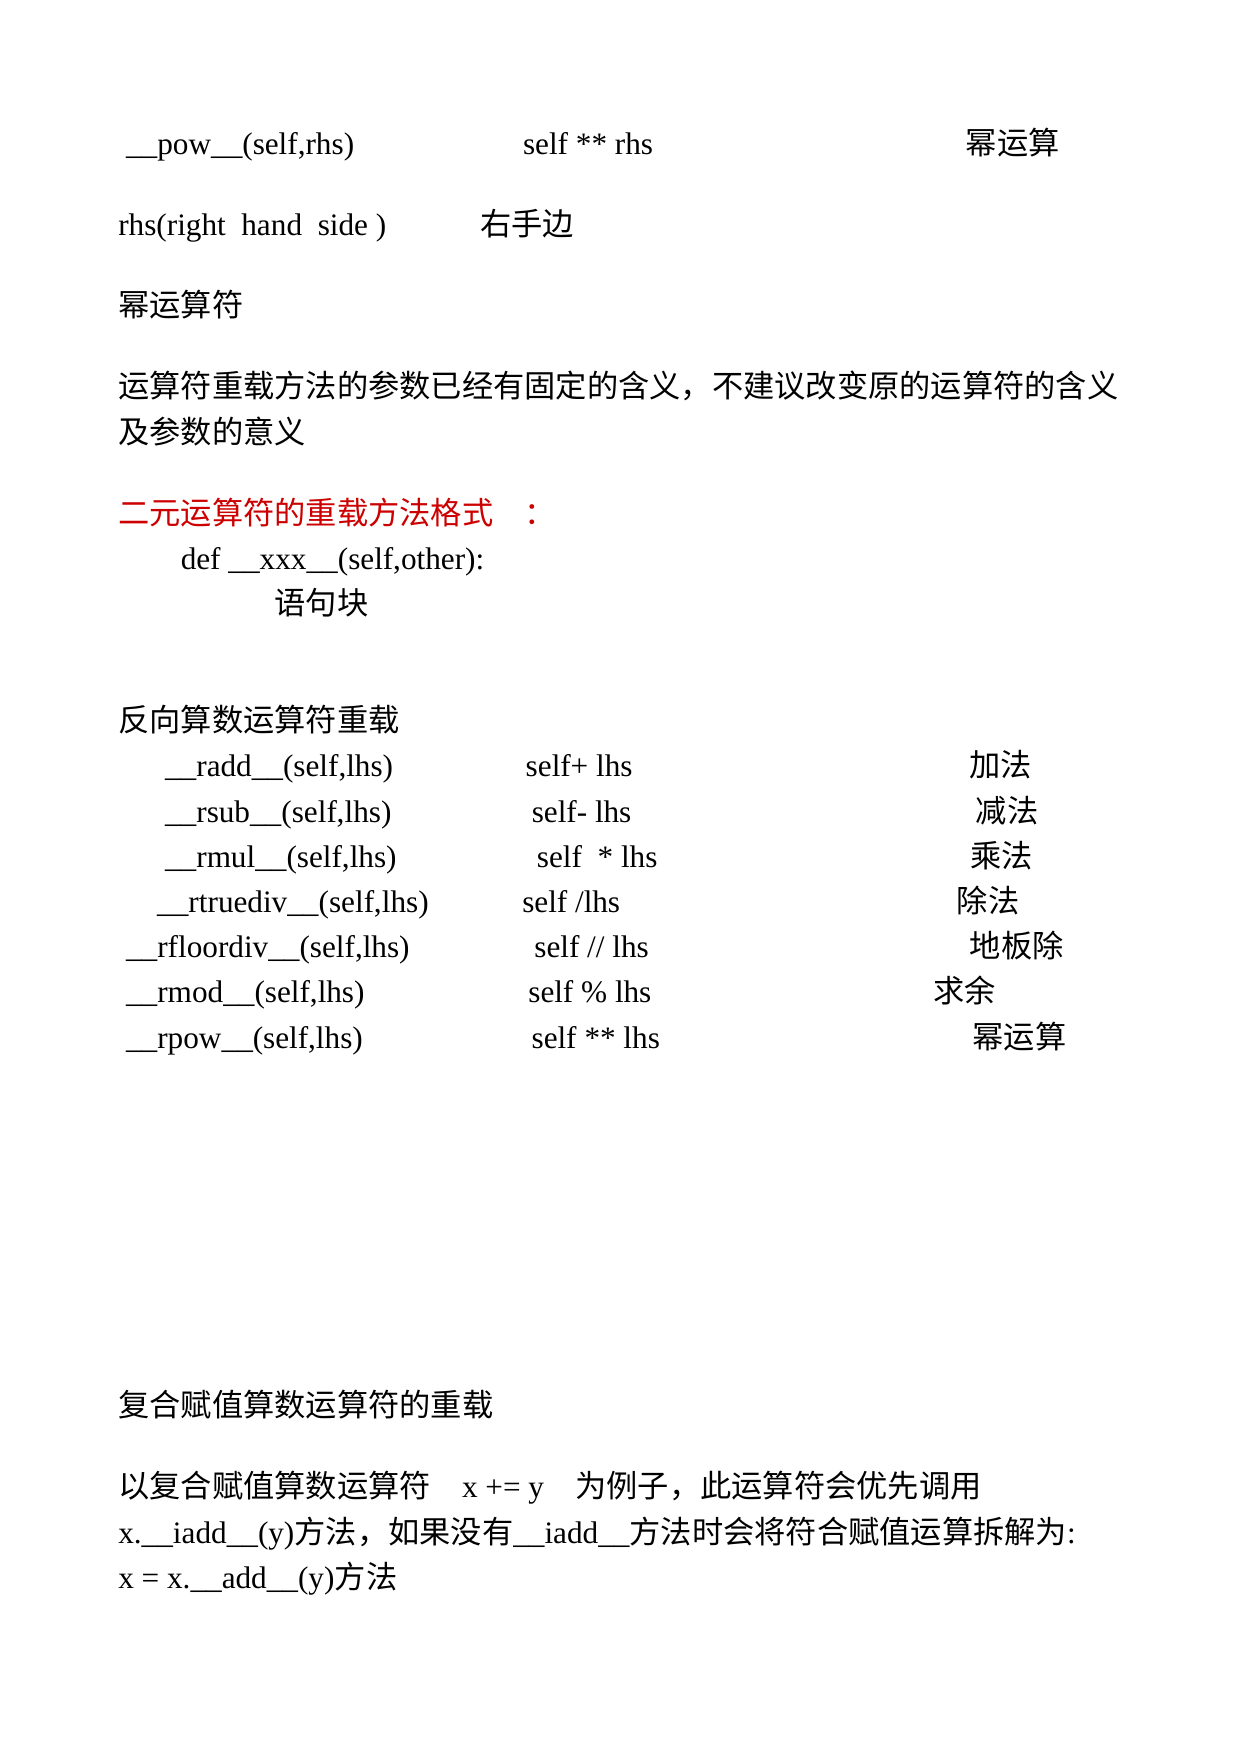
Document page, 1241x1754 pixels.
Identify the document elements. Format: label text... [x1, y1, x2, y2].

text rhs(right hand side ) 右手边 [118, 199, 1122, 244]
text 反向算数运算符重载 [118, 695, 1122, 741]
text __rpow__(self,lhs) self ** lhs 幂运算 [118, 1012, 1122, 1057]
text __pow__(self,rhs) self ** rhs 幂运算 [118, 118, 1122, 163]
text __rmul__(self,lhs) self * lhs 乘法 [118, 831, 1122, 876]
text __rsub__(self,lhs) self- lhs 减法 [118, 786, 1122, 831]
text 复合赋值算数运算符的重载 [118, 1381, 1122, 1426]
text 语句块 [118, 578, 1122, 623]
text x = x.__add__(y)方法 [118, 1552, 1122, 1597]
text 以复合赋值算数运算符 x += y 为例子，此运算符会优先调用x.__iadd__(y)方法，如果没有__iadd__方法时会将符合赋值运算拆解为: [118, 1462, 1122, 1552]
text __radd__(self,lhs) self+ lhs 加法 [118, 741, 1122, 786]
text __rtruediv__(self,lhs) self /lhs 除法 [118, 876, 1122, 921]
text 幂运算符 [118, 280, 1122, 326]
text __rmod__(self,lhs) self % lhs 求余 [118, 967, 1122, 1012]
text 运算符重载方法的参数已经有固定的含义，不建议改变原的运算符的含义及参数的意义 [118, 362, 1122, 452]
text def __xxx__(self,other): [118, 533, 1122, 578]
text 二元运算符的重载方法格式 ： [118, 488, 1122, 533]
text __rfloordiv__(self,lhs) self // lhs 地板除 [118, 921, 1122, 967]
